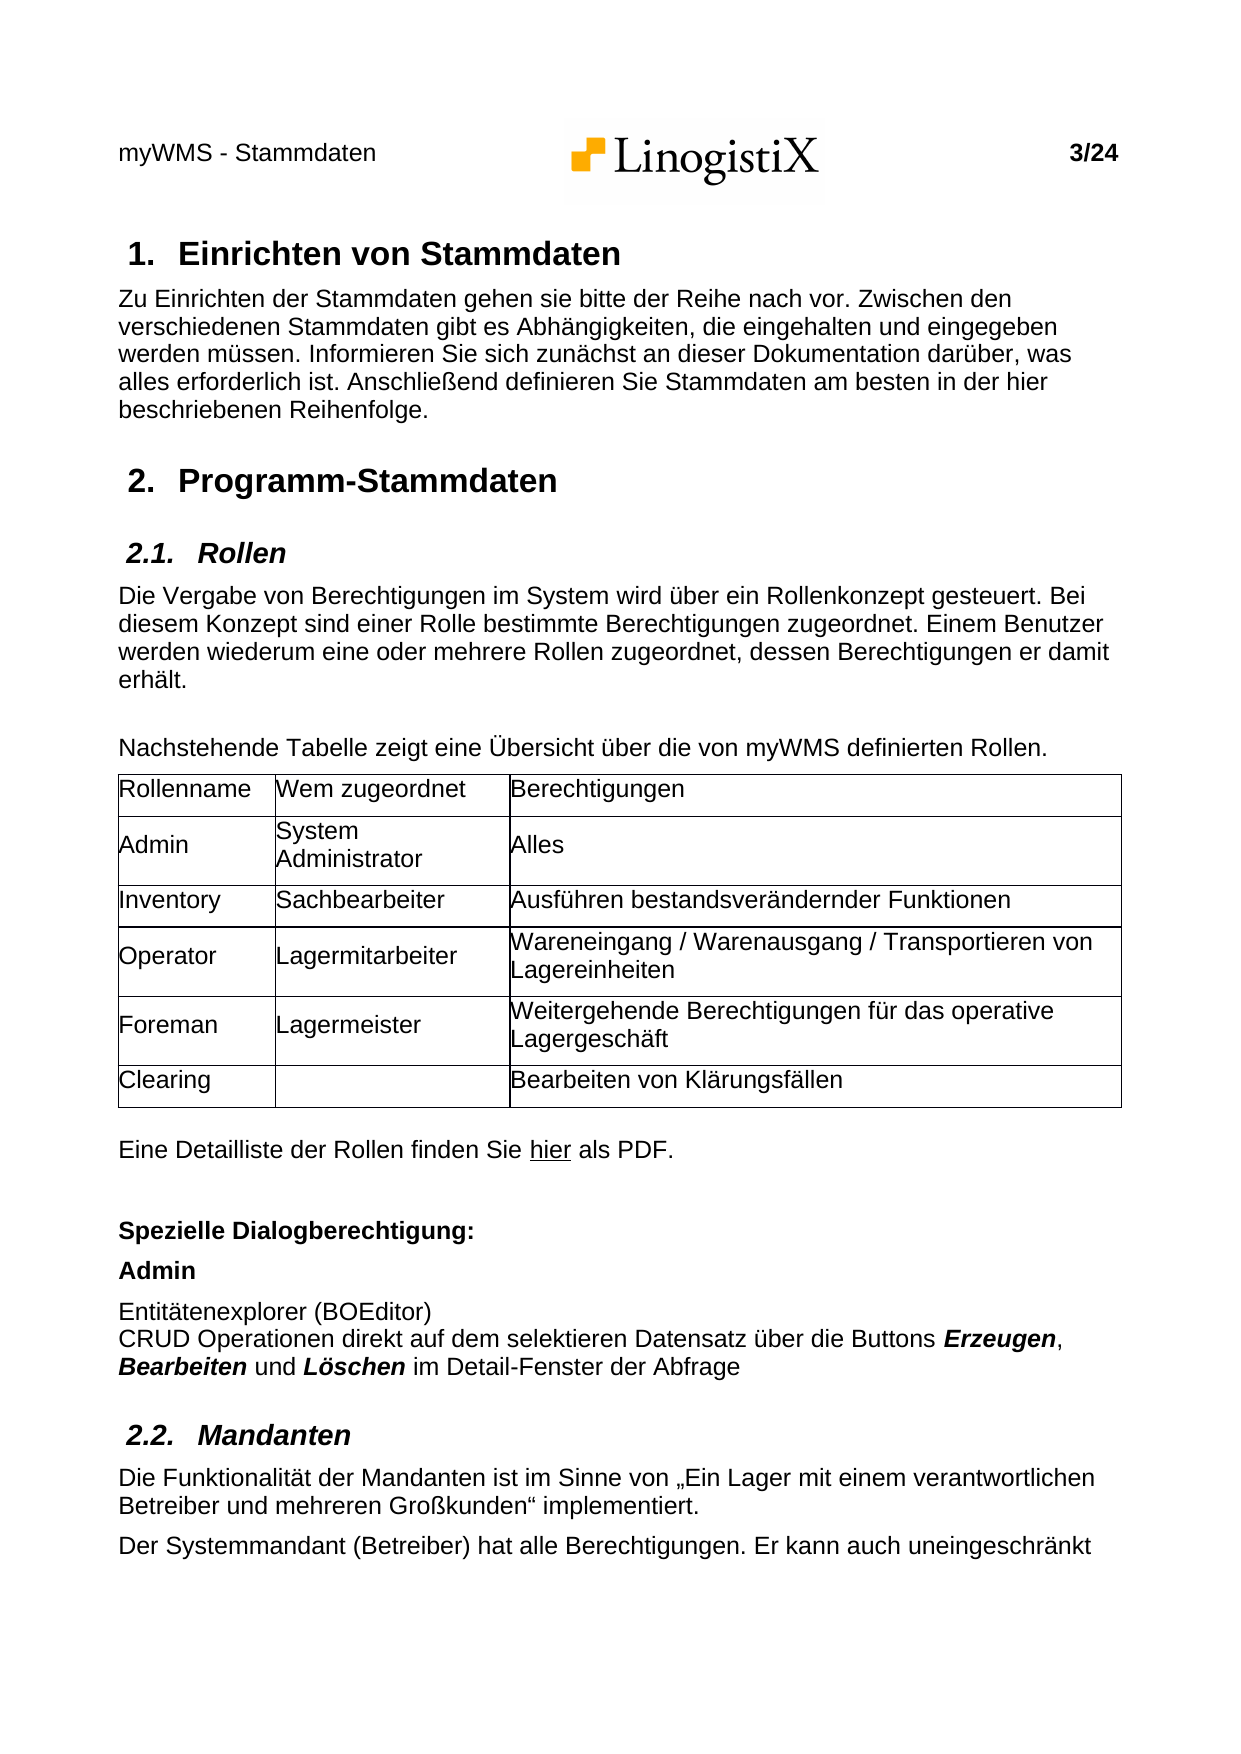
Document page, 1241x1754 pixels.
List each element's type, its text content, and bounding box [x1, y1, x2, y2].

table_cell Weitergehende Berechtigungen für das operative Lagergeschäft [511, 997, 1121, 1065]
table_cell Wareneingang / Warenausgang / Transportieren von Lagereinheiten [511, 928, 1121, 996]
table_cell Foreman [119, 997, 275, 1065]
table_cell Sachbearbeiter [276, 886, 509, 926]
subtitle Rollen [118, 537, 1122, 569]
subtitle Programm-Stammdaten [118, 462, 1122, 499]
table_cell Lagermeister [276, 997, 509, 1065]
table_cell Operator [119, 928, 275, 996]
table_cell Bearbeiten von Klärungsfällen [511, 1066, 1121, 1107]
table_cell Admin [119, 817, 275, 885]
table_cell Ausführen bestandsverändernder Funktionen [511, 886, 1121, 926]
text Die Funktionalität der Mandanten ist im Sinne von „Ein Lager mit einem verantwortlichen Betreiber und mehreren Großkunden“ implementiert. [118, 1464, 1122, 1519]
text Nachstehende Tabelle zeigt eine Übersicht über die von myWMS definierten Rollen. [118, 706, 1122, 762]
text Admin [118, 1257, 1122, 1285]
text Zu Einrichten der Stammdaten gehen sie bitte der Reihe nach vor. Zwischen den verschiedenen Stammdaten gibt es Abhängigkeiten, die eingehalten und eingegeben werden müssen. Informieren Sie sich zunächst an dieser Dokumentation darüber, was alles erforderlich ist. Anschließend definieren Sie Stammdaten am besten in der hier beschriebenen Reihenfolge. [118, 284, 1122, 424]
text Eine Detailliste der Rollen finden Sie hier als PDF. [118, 1108, 1122, 1163]
table_cell Inventory [119, 886, 275, 926]
table_cell Alles [511, 817, 1121, 885]
table_cell System Administrator [276, 817, 509, 885]
subtitle Mandanten [118, 1418, 1122, 1451]
table_header Berechtigungen [511, 775, 1121, 816]
table_header Rollenname [119, 775, 275, 816]
picture [564, 118, 825, 205]
text Die Vergabe von Berechtigungen im System wird über ein Rollenkonzept gesteuert. Bei diesem Konzept sind einer Rolle bestimmte Berechtigungen zugeordnet. Einem Benutzer werden wiederum eine oder mehrere Rollen zugeordnet, dessen Berechtigungen er damit erhält. [118, 582, 1122, 693]
table_cell [276, 1066, 509, 1107]
text Entitätenexplorer (BOEditor) CRUD Operationen direkt auf dem selektieren Datensatz über die Buttons Erzeugen, Bearbeiten und Löschen im Detail-Fenster der Abfrage [118, 1297, 1122, 1381]
text Der Systemmandant (Betreiber) hat alle Berechtigungen. Er kann auch uneingeschränkt [118, 1532, 1122, 1560]
table_cell Clearing [119, 1066, 275, 1107]
subtitle Einrichten von Stammdaten [118, 234, 1122, 272]
table_cell Lagermitarbeiter [276, 928, 509, 996]
text Spezielle Dialogberechtigung: [118, 1216, 1122, 1244]
table_header Wem zugeordnet [276, 775, 509, 816]
